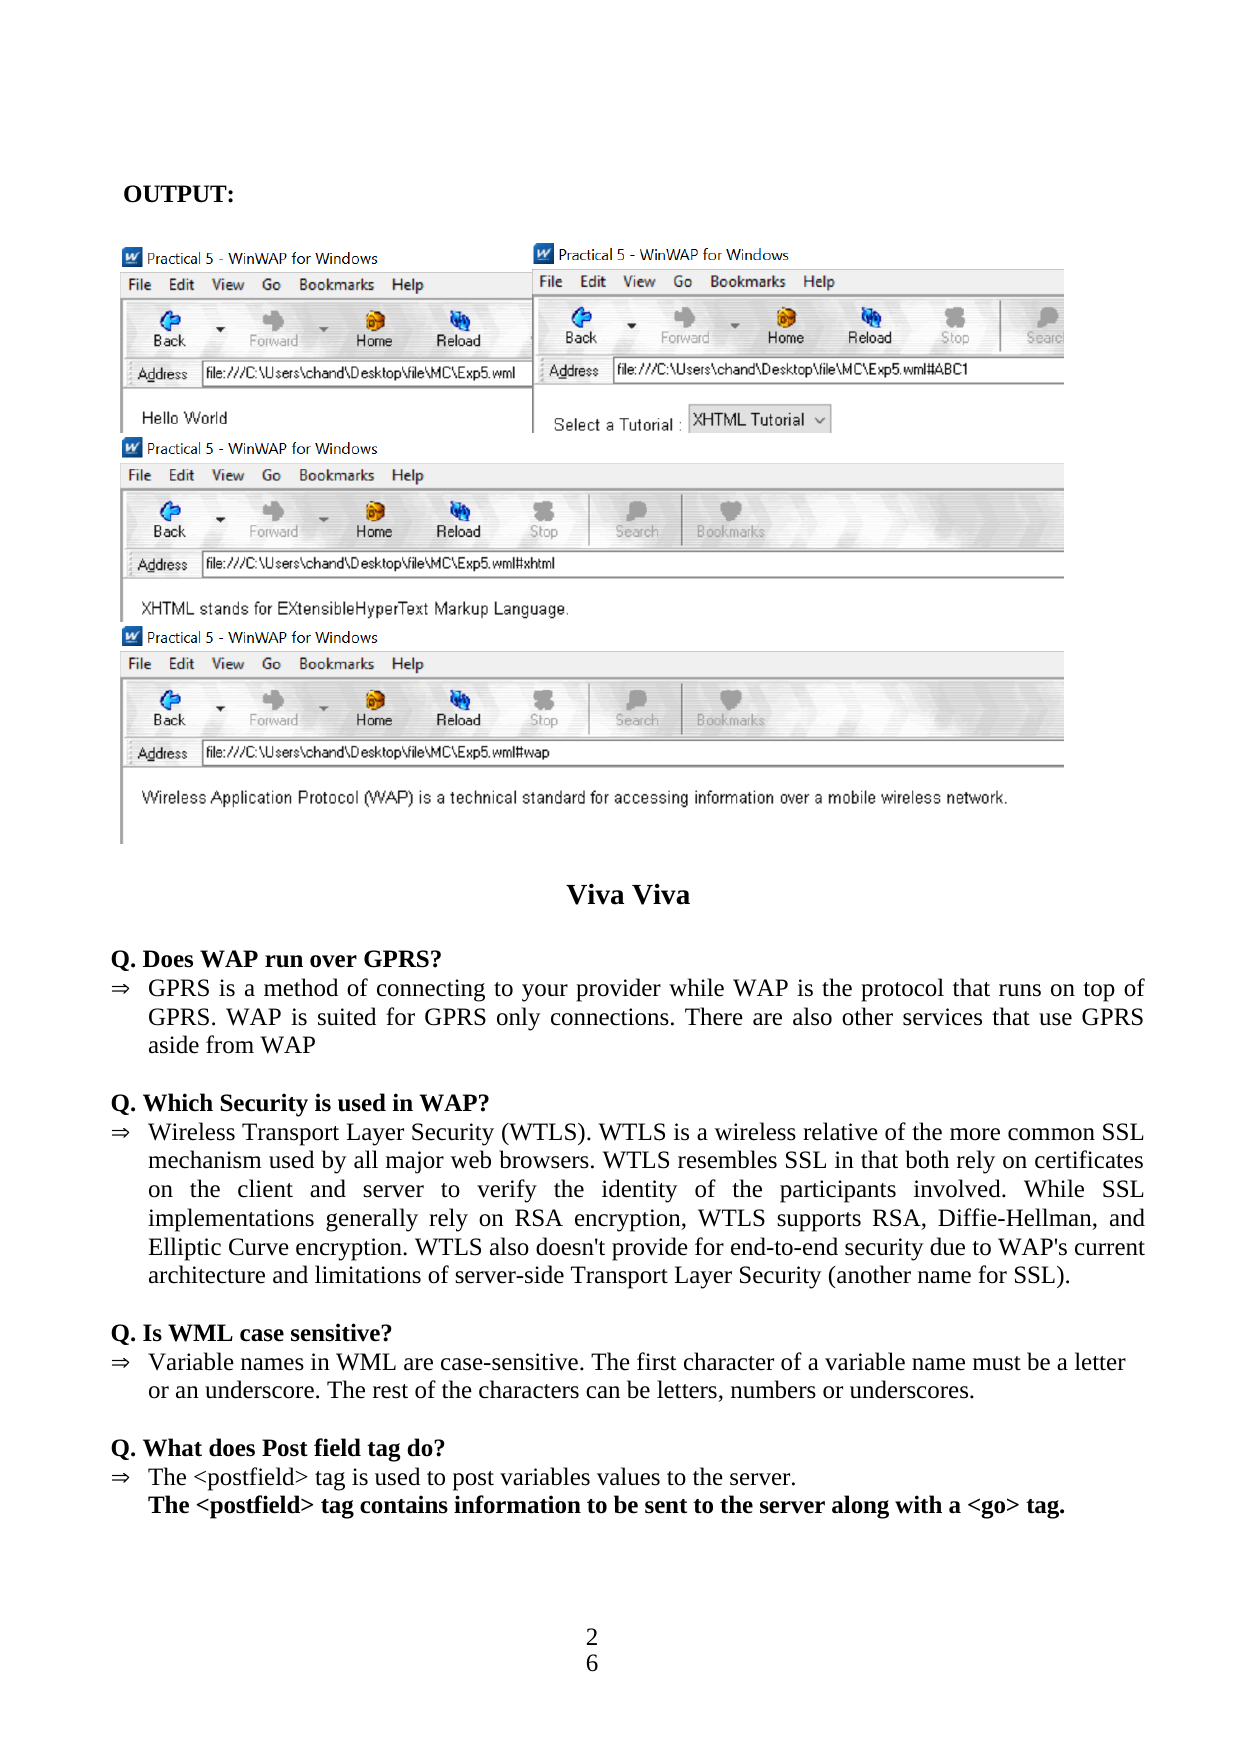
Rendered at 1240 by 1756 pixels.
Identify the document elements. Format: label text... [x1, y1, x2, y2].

text Q. Which Security is used in WAP? [110, 1088, 1146, 1117]
list Variable names in WML are case-sensitive. The first character of a variable name must be a letter or an underscore. The rest of the characters can be letters, numbers or underscores. [110, 1347, 1146, 1404]
list Wireless Transport Layer Security (WTLS). WTLS is a wireless relative of the more common SSL mechanism used by all major web browsers. WTLS resembles SSL in that both rely on certificates on the client and server to verify the identity of the participants involved. While SSL implementations generally rely on RSA encryption, WTLS supports RSA, Diffie-Hellman, and Elliptic Curve encryption. WTLS also doesn't provide for end-to-end security due to WAP's current architecture and limitations of server-side Transport Layer Security (another name for SSL). [110, 1117, 1146, 1289]
subtitle OUTPUT: [123, 179, 1146, 208]
list The <postfield> tag is used to post variables values to the server. [110, 1462, 1146, 1491]
list GPRS is a method of connecting to your provider while WAP is the protocol that runs on top of GPRS. WAP is suited for GPRS only connections. There are also other services that use GPRS aside from WAP [110, 973, 1146, 1059]
text Q. What does Post field tag do? [110, 1433, 1146, 1462]
list The <postfield> tag contains information to be sent to the server along with a <go> tag. [148, 1491, 1146, 1519]
picture [120, 242, 1064, 844]
text Viva Viva [110, 877, 1146, 911]
text Q. Does WAP run over GPRS? [110, 944, 1146, 973]
text Q. Is WML case sensitive? [110, 1318, 1146, 1347]
